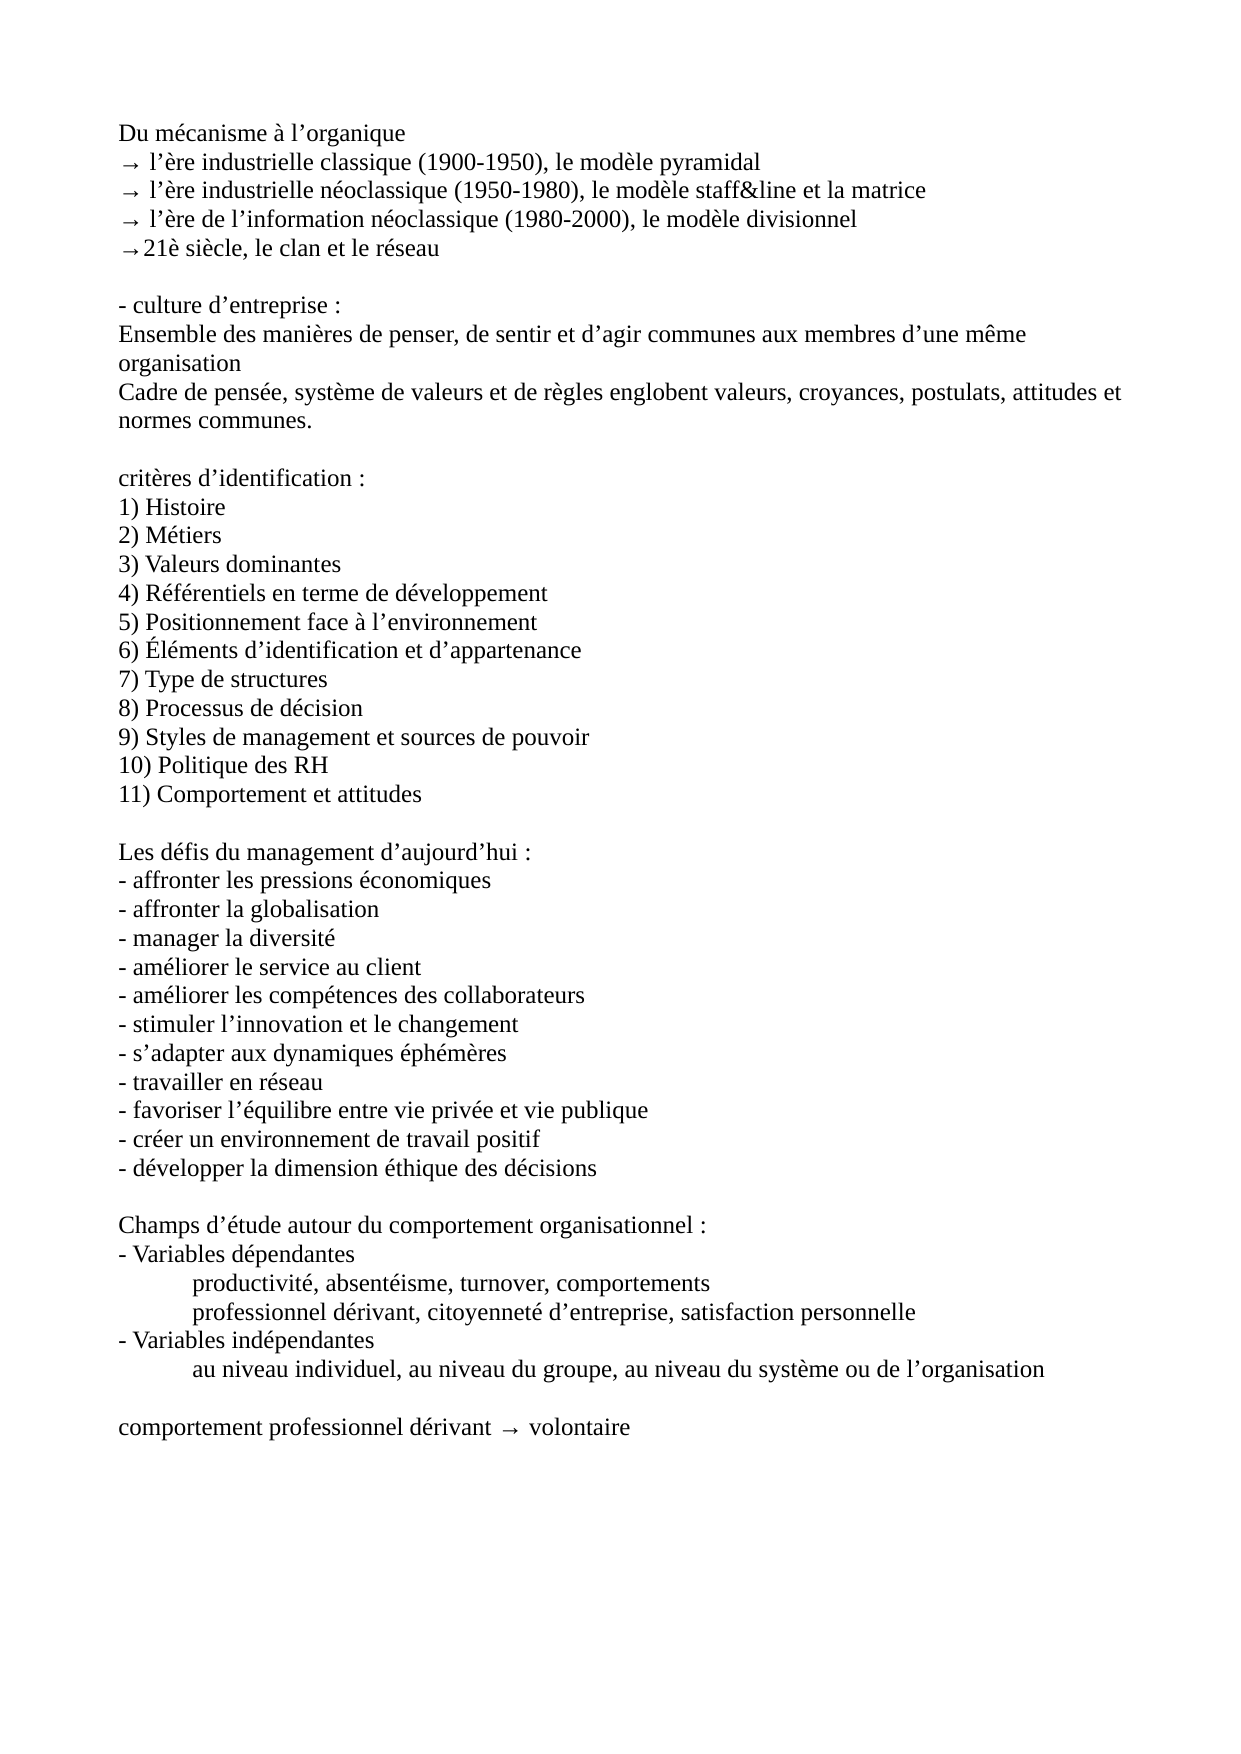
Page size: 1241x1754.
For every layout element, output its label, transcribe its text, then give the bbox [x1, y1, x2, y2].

text - affronter la globalisation [118, 894, 1122, 923]
text →21è siècle, le clan et le réseau [118, 233, 1122, 262]
text 4) Référentiels en terme de développement [118, 578, 1122, 607]
text - améliorer le service au client [118, 952, 1122, 981]
text → l’ère industrielle classique (1900-1950), le modèle pyramidal [118, 147, 1122, 176]
text comportement professionnel dérivant → volontaire [118, 1412, 1122, 1441]
text - Variables dépendantes [118, 1239, 1122, 1268]
text → l’ère de l’information néoclassique (1980-2000), le modèle divisionnel [118, 204, 1122, 233]
text - culture d’entreprise : [118, 291, 1122, 319]
text - favoriser l’équilibre entre vie privée et vie publique [118, 1096, 1122, 1124]
text professionnel dérivant, citoyenneté d’entreprise, satisfaction personnelle [118, 1297, 1122, 1326]
text au niveau individuel, au niveau du groupe, au niveau du système ou de l’organisation [118, 1354, 1122, 1383]
text 5) Positionnement face à l’environnement [118, 607, 1122, 636]
text - Variables indépendantes [118, 1326, 1122, 1354]
text Cadre de pensée, système de valeurs et de règles englobent valeurs, croyances, postulats, attitudes et normes communes. [118, 377, 1122, 434]
text 10) Politique des RH [118, 751, 1122, 779]
text Du mécanisme à l’organique [118, 118, 1122, 147]
text 2) Métiers [118, 521, 1122, 549]
text → l’ère industrielle néoclassique (1950-1980), le modèle staff&line et la matrice [118, 176, 1122, 204]
text - améliorer les compétences des collaborateurs [118, 981, 1122, 1009]
text 1) Histoire [118, 492, 1122, 521]
text - stimuler l’innovation et le changement [118, 1009, 1122, 1038]
text - créer un environnement de travail positif [118, 1124, 1122, 1153]
text productivité, absentéisme, turnover, comportements [118, 1268, 1122, 1297]
text 11) Comportement et attitudes [118, 779, 1122, 808]
text - travailler en réseau [118, 1067, 1122, 1096]
text 7) Type de structures [118, 664, 1122, 693]
text - affronter les pressions économiques [118, 866, 1122, 894]
text critères d’identification : [118, 463, 1122, 492]
text Les défis du management d’aujourd’hui : [118, 837, 1122, 866]
text 8) Processus de décision [118, 693, 1122, 722]
text 6) Éléments d’identification et d’appartenance [118, 636, 1122, 664]
text 3) Valeurs dominantes [118, 549, 1122, 578]
text - manager la diversité [118, 923, 1122, 952]
text Champs d’étude autour du comportement organisationnel : [118, 1211, 1122, 1239]
text - s’adapter aux dynamiques éphémères [118, 1038, 1122, 1067]
text 9) Styles de management et sources de pouvoir [118, 722, 1122, 751]
text - développer la dimension éthique des décisions [118, 1153, 1122, 1182]
text Ensemble des manières de penser, de sentir et d’agir communes aux membres d’une même organisation [118, 319, 1122, 377]
